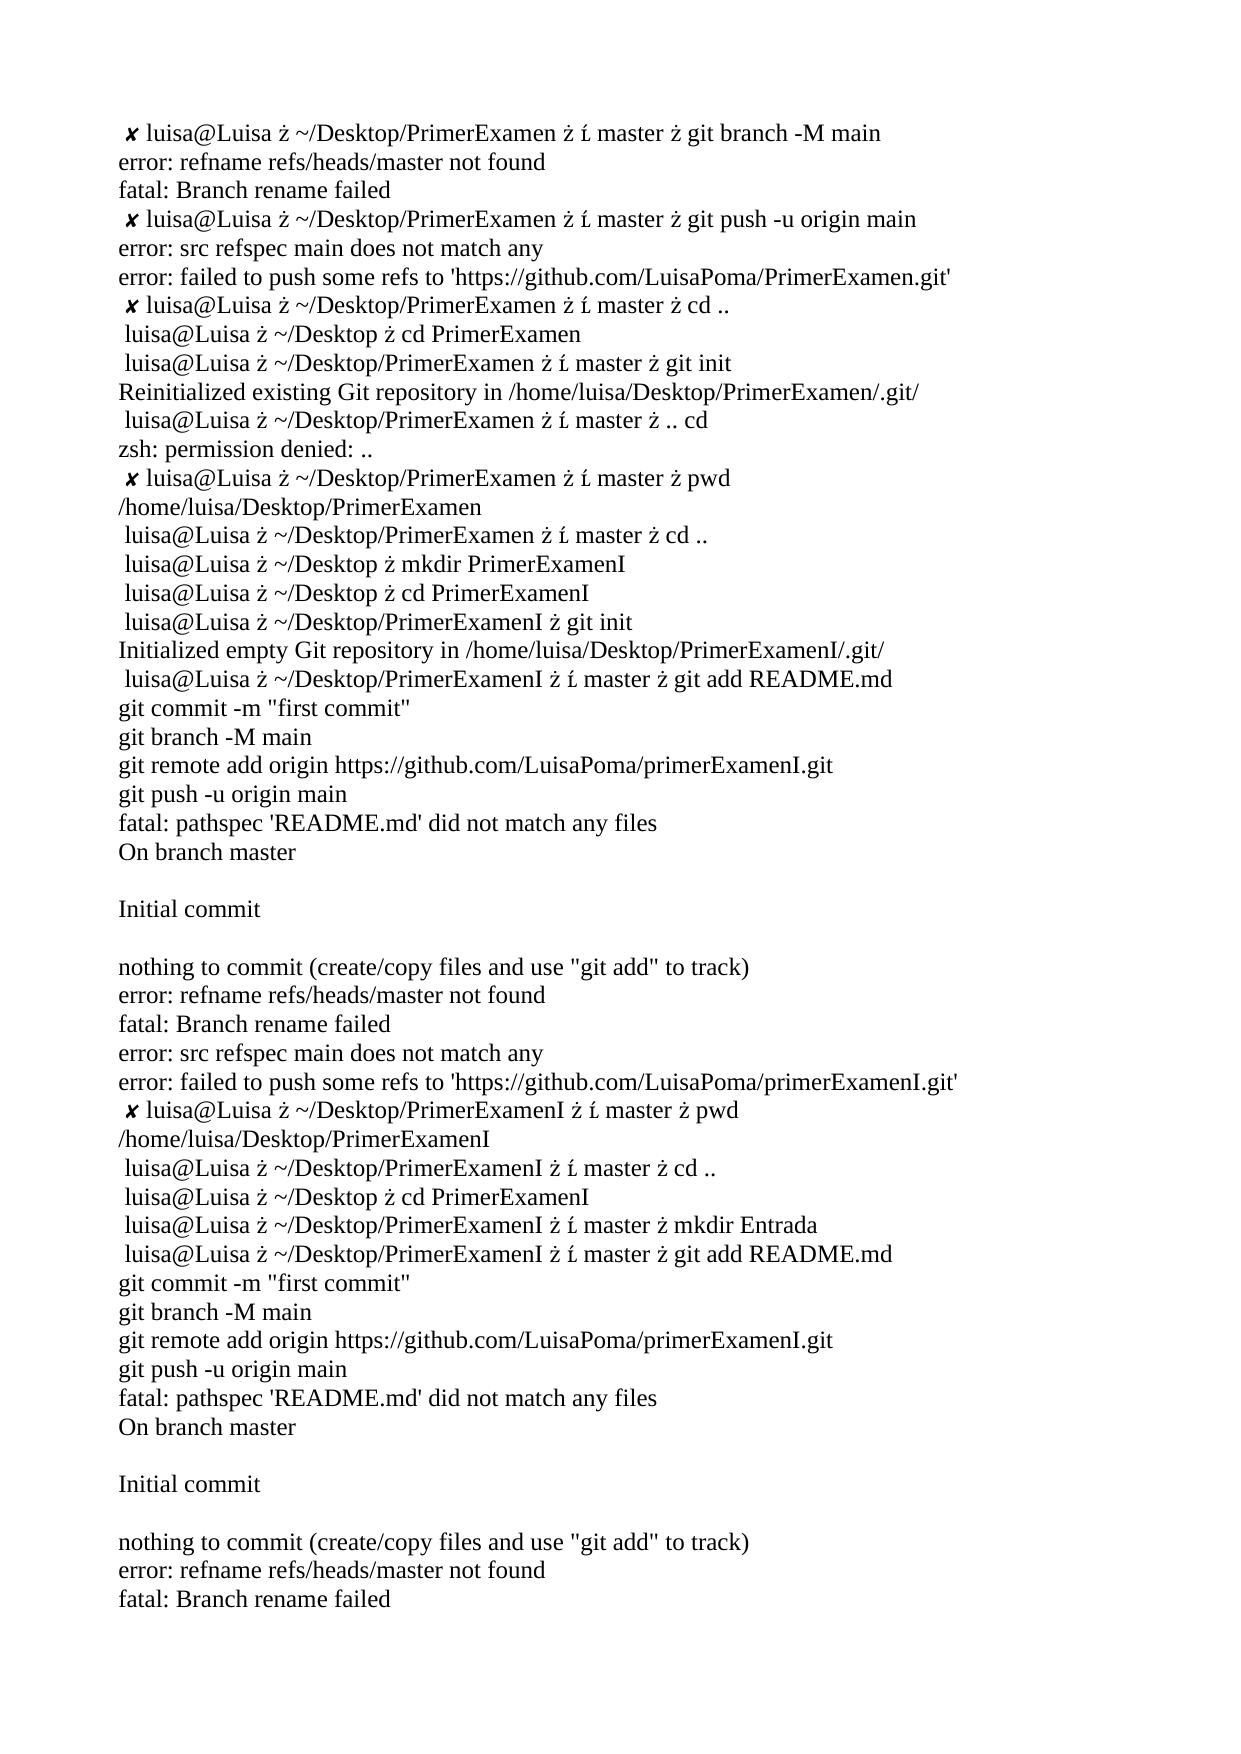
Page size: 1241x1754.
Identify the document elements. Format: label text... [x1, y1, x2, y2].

text luisa@Luisa  ~/Desktop/PrimerExamen   master  cd .. [118, 521, 1122, 549]
text error: failed to push some refs to 'https://github.com/LuisaPoma/PrimerExamen.git' [118, 262, 1122, 291]
text luisa@Luisa  ~/Desktop  cd PrimerExamenI [118, 578, 1122, 607]
text git commit -m "first commit" [118, 693, 1122, 722]
text git push -u origin main [118, 1354, 1122, 1383]
text error: refname refs/heads/master not found [118, 981, 1122, 1009]
text error: src refspec main does not match any [118, 1038, 1122, 1067]
text luisa@Luisa  ~/Desktop/PrimerExamenI   master  git add README.md [118, 664, 1122, 693]
text On branch master [118, 1412, 1122, 1441]
text git push -u origin main [118, 779, 1122, 808]
text luisa@Luisa  ~/Desktop/PrimerExamenI   master  cd .. [118, 1153, 1122, 1182]
text error: refname refs/heads/master not found [118, 1556, 1122, 1584]
text luisa@Luisa  ~/Desktop  cd PrimerExamenI [118, 1182, 1122, 1211]
text luisa@Luisa  ~/Desktop/PrimerExamenI  git init [118, 607, 1122, 636]
text fatal: Branch rename failed [118, 1584, 1122, 1613]
text ✘ luisa@Luisa  ~/Desktop/PrimerExamen   master  git push -u origin main [118, 204, 1122, 233]
text Initial commit [118, 1469, 1122, 1498]
text zsh: permission denied: .. [118, 434, 1122, 463]
text luisa@Luisa  ~/Desktop/PrimerExamenI   master  git add README.md [118, 1239, 1122, 1268]
text fatal: Branch rename failed [118, 176, 1122, 204]
text git remote add origin https://github.com/LuisaPoma/primerExamenI.git [118, 1326, 1122, 1354]
text error: refname refs/heads/master not found [118, 147, 1122, 176]
text Initial commit [118, 894, 1122, 923]
text Initialized empty Git repository in /home/luisa/Desktop/PrimerExamenI/.git/ [118, 636, 1122, 664]
text /home/luisa/Desktop/PrimerExamen [118, 492, 1122, 521]
text ✘ luisa@Luisa  ~/Desktop/PrimerExamenI   master  pwd [118, 1096, 1122, 1124]
text fatal: Branch rename failed [118, 1009, 1122, 1038]
text /home/luisa/Desktop/PrimerExamenI [118, 1124, 1122, 1153]
text On branch master [118, 837, 1122, 866]
text luisa@Luisa  ~/Desktop/PrimerExamen   master  git init [118, 348, 1122, 377]
text luisa@Luisa  ~/Desktop  mkdir PrimerExamenI [118, 549, 1122, 578]
text ✘ luisa@Luisa  ~/Desktop/PrimerExamen   master  cd .. [118, 291, 1122, 319]
text ✘ luisa@Luisa  ~/Desktop/PrimerExamen   master  git branch -M main [118, 118, 1122, 147]
text ✘ luisa@Luisa  ~/Desktop/PrimerExamen   master  pwd [118, 463, 1122, 492]
text nothing to commit (create/copy files and use "git add" to track) [118, 1527, 1122, 1556]
text git branch -M main [118, 1297, 1122, 1326]
text error: src refspec main does not match any [118, 233, 1122, 262]
text fatal: pathspec 'README.md' did not match any files [118, 1383, 1122, 1412]
text fatal: pathspec 'README.md' did not match any files [118, 808, 1122, 837]
text nothing to commit (create/copy files and use "git add" to track) [118, 952, 1122, 981]
text git commit -m "first commit" [118, 1268, 1122, 1297]
text Reinitialized existing Git repository in /home/luisa/Desktop/PrimerExamen/.git/ [118, 377, 1122, 406]
text error: failed to push some refs to 'https://github.com/LuisaPoma/primerExamenI.git' [118, 1067, 1122, 1096]
text git remote add origin https://github.com/LuisaPoma/primerExamenI.git [118, 751, 1122, 779]
text luisa@Luisa  ~/Desktop/PrimerExamenI   master  mkdir Entrada [118, 1211, 1122, 1239]
text luisa@Luisa  ~/Desktop/PrimerExamen   master  .. cd [118, 406, 1122, 434]
text luisa@Luisa  ~/Desktop  cd PrimerExamen [118, 319, 1122, 348]
text git branch -M main [118, 722, 1122, 751]
